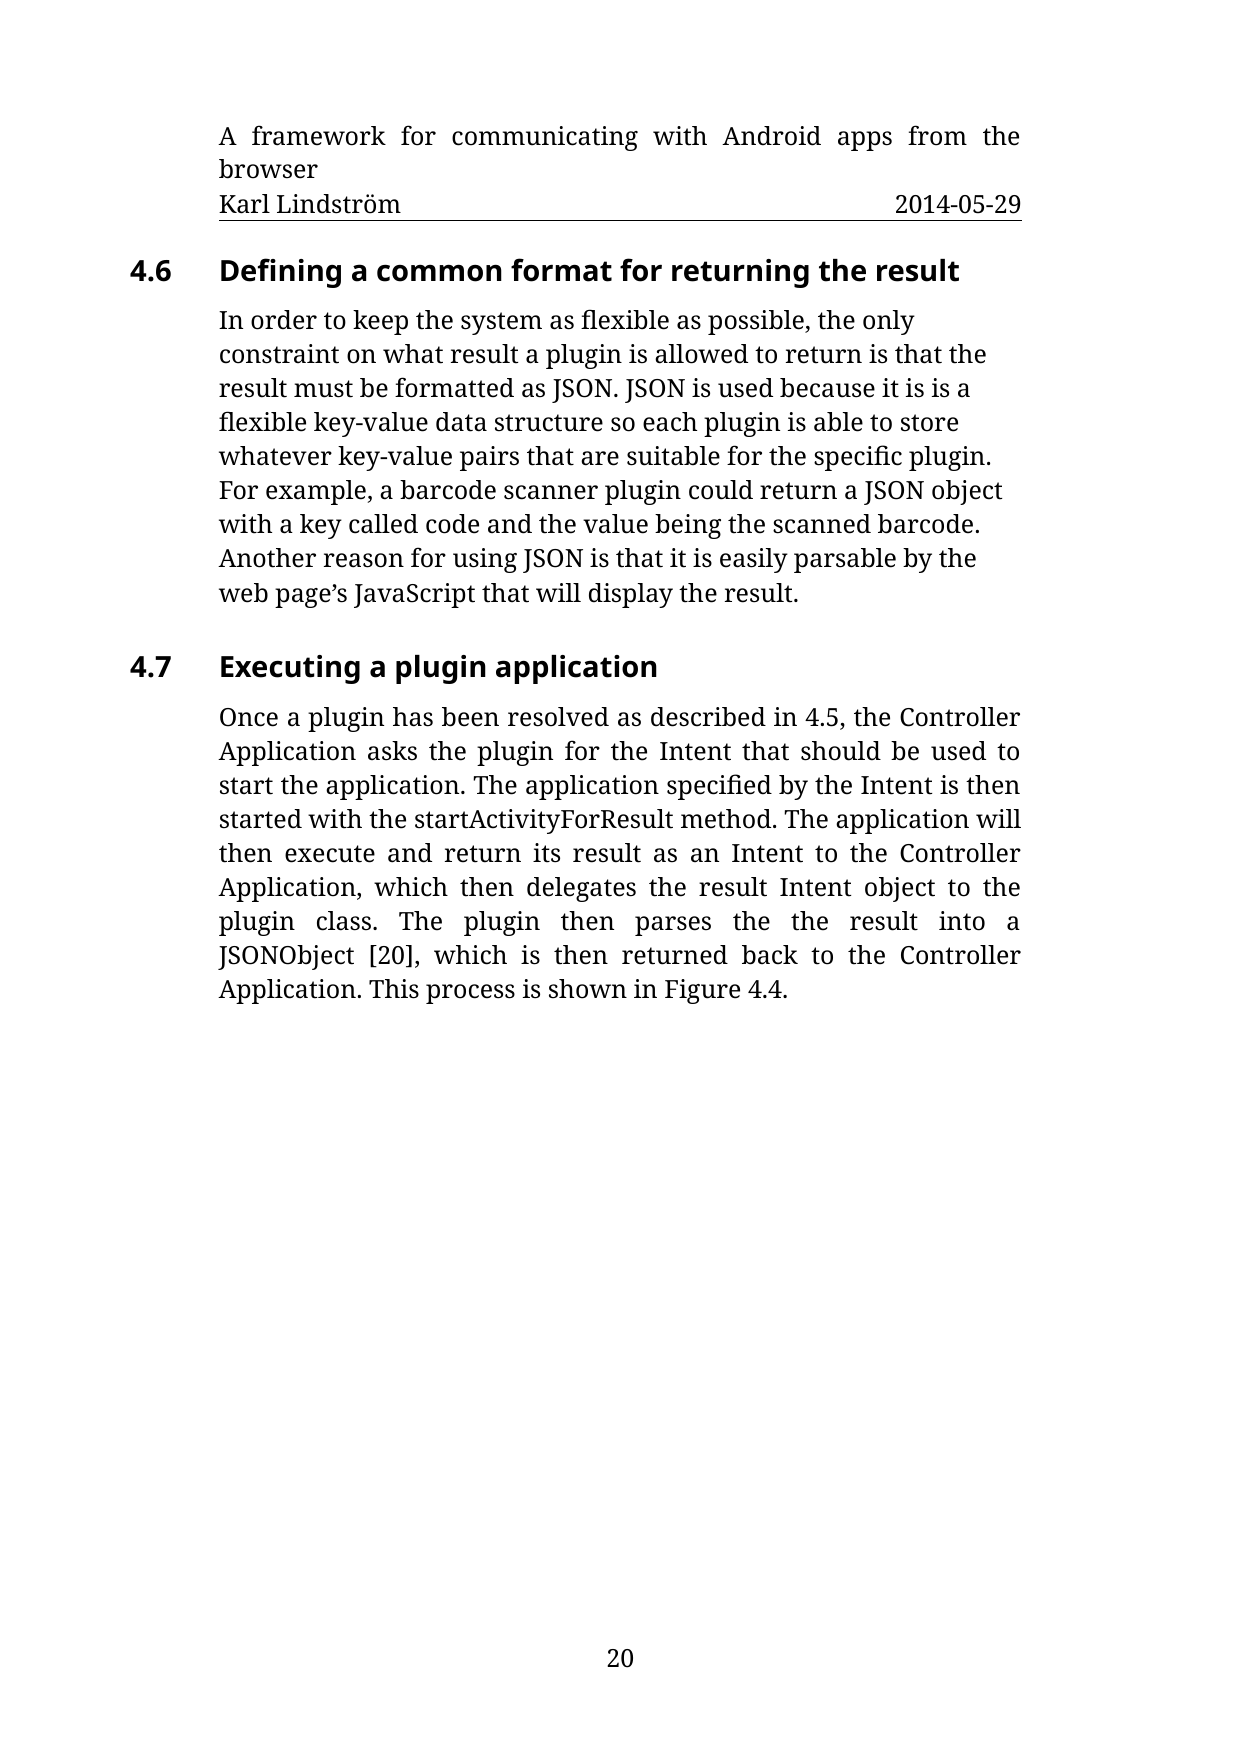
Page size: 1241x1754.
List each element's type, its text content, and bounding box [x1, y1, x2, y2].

subtitle Executing a plugin application [130, 646, 1022, 686]
subtitle Defining a common format for returning the result [130, 250, 1022, 290]
text Once a plugin has been resolved as described in 4.5, the Controller Application asks the plugin for the Intent that should be used to start the application. The application specified by the Intent is then started with the startActivityForResult method. The application will then execute and return its result as an Intent to the Controller Application, which then delegates the result Intent object to the plugin class. The plugin then parses the the result into a JSONObject [20], which is then returned back to the Controller Application. This process is shown in Figure 4.4. [218, 699, 1022, 1006]
text In order to keep the system as flexible as possible, the only constraint on what result a plugin is allowed to return is that the result must be formatted as JSON. JSON is used because it is is a flexible key-value data structure so each plugin is able to store whatever key-value pairs that are suitable for the specific plugin. For example, a barcode scanner plugin could return a JSON object with a key called code and the value being the scanned barcode. Another reason for using JSON is that it is easily parsable by the web page’s JavaScript that will display the result. [218, 303, 1022, 609]
